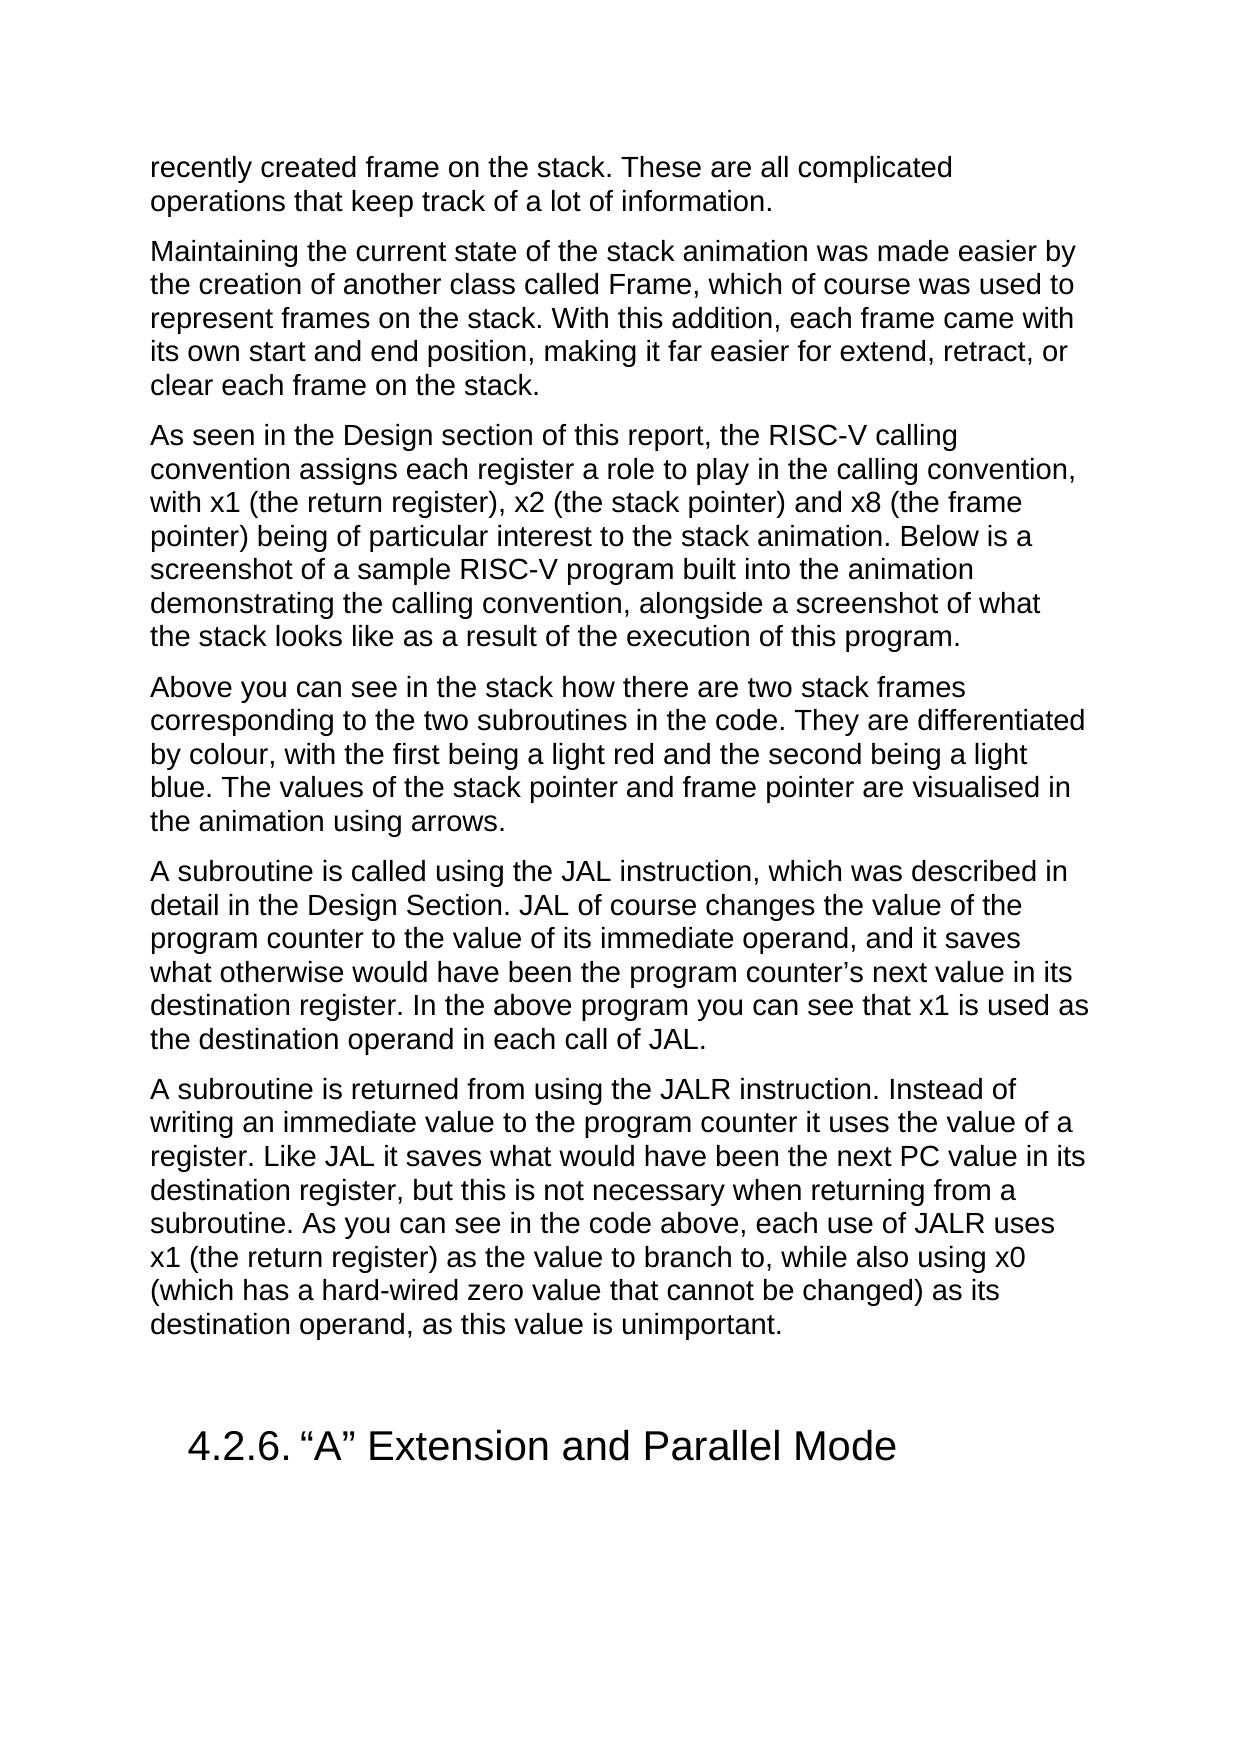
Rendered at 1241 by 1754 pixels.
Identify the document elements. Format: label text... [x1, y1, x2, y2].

list “A” Extension and Parallel Mode [187, 1421, 1090, 1469]
text A subroutine is called using the JAL instruction, which was described in detail in the Design Section. JAL of course changes the value of the program counter to the value of its immediate operand, and it saves what otherwise would have been the program counter’s next value in its destination register. In the above program you can see that x1 is used as the destination operand in each call of JAL. [150, 854, 1090, 1055]
text As seen in the Design section of this report, the RISC-V calling convention assigns each register a role to play in the calling convention, with x1 (the return register), x2 (the stack pointer) and x8 (the frame pointer) being of particular interest to the stack animation. Below is a screenshot of a sample RISC-V program built into the animation demonstrating the calling convention, alongside a screenshot of what the stack looks like as a result of the execution of this program. [150, 418, 1090, 653]
text A subroutine is returned from using the JALR instruction. Instead of writing an immediate value to the program counter it uses the value of a register. Like JAL it saves what would have been the next PC value in its destination register, but this is not necessary when returning from a subroutine. As you can see in the code above, each use of JALR uses x1 (the return register) as the value to branch to, while also using x0 (which has a hard-wired zero value that cannot be changed) as its destination operand, as this value is unimportant. [150, 1072, 1090, 1340]
text Above you can see in the stack how there are two stack frames corresponding to the two subroutines in the code. They are differentiated by colour, with the first being a light red and the second being a light blue. The values of the stack pointer and frame pointer are visualised in the animation using arrows. [150, 669, 1090, 837]
text Maintaining the current state of the stack animation was made easier by the creation of another class called Frame, which of course was used to represent frames on the stack. With this addition, each frame came with its own start and end position, making it far easier for extend, retract, or clear each frame on the stack. [150, 234, 1090, 401]
text recently created frame on the stack. These are all complicated operations that keep track of a lot of information. [150, 150, 1090, 217]
